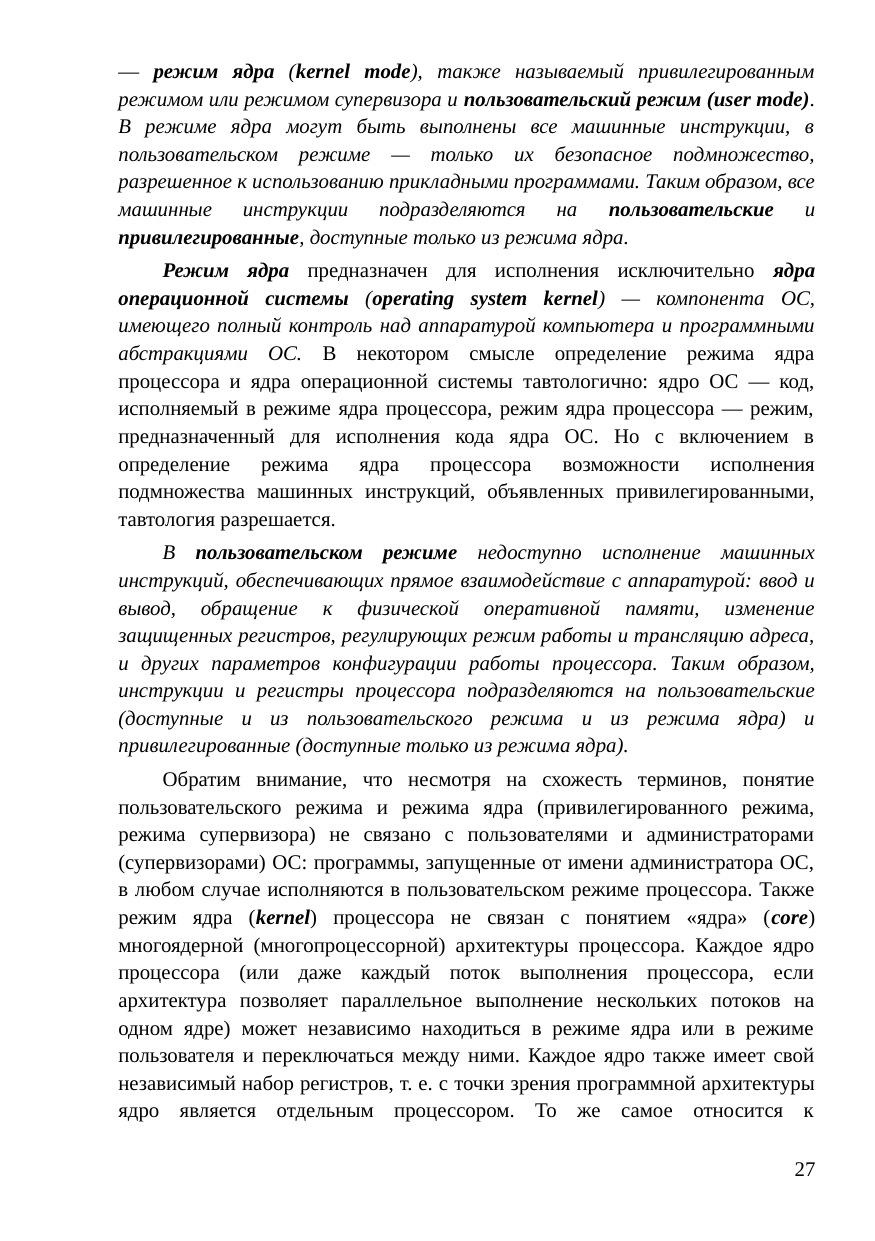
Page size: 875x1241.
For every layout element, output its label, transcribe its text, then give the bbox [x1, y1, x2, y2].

text Обратим внимание, что несмотря на схожесть терминов, понятие пользовательского режима и режима ядра (привилегированного режима, режима супервизора) не связано с пользователями и администраторами (супервизорами) ОС: программы, запущенные от имени администратора ОС, в любом случае исполняются в пользовательском режиме процессора. Также режим ядра (kernel) процессора не связан с понятием «ядра» (core) многоядерной (многопроцессорной) архитектуры процессора. Каждое ядро процессора (или даже каждый поток выполнения процессора, если архитектура позволяет параллельное выполнение нескольких потоков на одном ядре) может независимо находиться в режиме ядра или в режиме пользователя и переключаться между ними. Каждое ядро также имеет свой независимый набор регистров, т. е. с точки зрения программной архитектуры ядро является отдельным процессором. То же самое относится к [118, 767, 815, 1122]
text Режим ядра предназначен для исполнения исключительно ядра операционной системы (operating system kernel) — компонента ОС, имеющего полный контроль над аппаратурой компьютера и программными абстракциями ОС. В некотором смысле определение режима ядра процессора и ядра операционной системы тавтологично: ядро ОС — код, исполняемый в режиме ядра процессора, режим ядра процессора — режим, предназначенный для исполнения кода ядра ОС. Но с включением в определение режима ядра процессора возможности исполнения подмножества машинных инструкций, объявленных привилегированными, тавтология разрешается. [118, 258, 815, 531]
text — режим ядра (kernel mode), также называемый привилегированным режимом или режимом супервизора и пользовательский режим (user mode). В режиме ядра могут быть выполнены все машинные инструкции, в пользовательском режиме — только их безопасное подмножество, разрешенное к использованию прикладными программами. Таким образом, все машинные инструкции подразделяются на пользовательские и привилегированные, доступные только из режима ядра. [118, 59, 815, 249]
text В пользовательском режиме недоступно исполнение машинных инструкций, обеспечивающих прямое взаимодействие с аппаратурой: ввод и вывод, обращение к физической оперативной памяти, изменение защищенных регистров, регулирующих режим работы и трансляцию адреса, и других параметров конфигурации работы процессора. Таким образом, инструкции и регистры процессора подразделяются на пользовательские (доступные и из пользовательского режима и из режима ядра) и привилегированные (доступные только из режима ядра). [118, 540, 815, 757]
